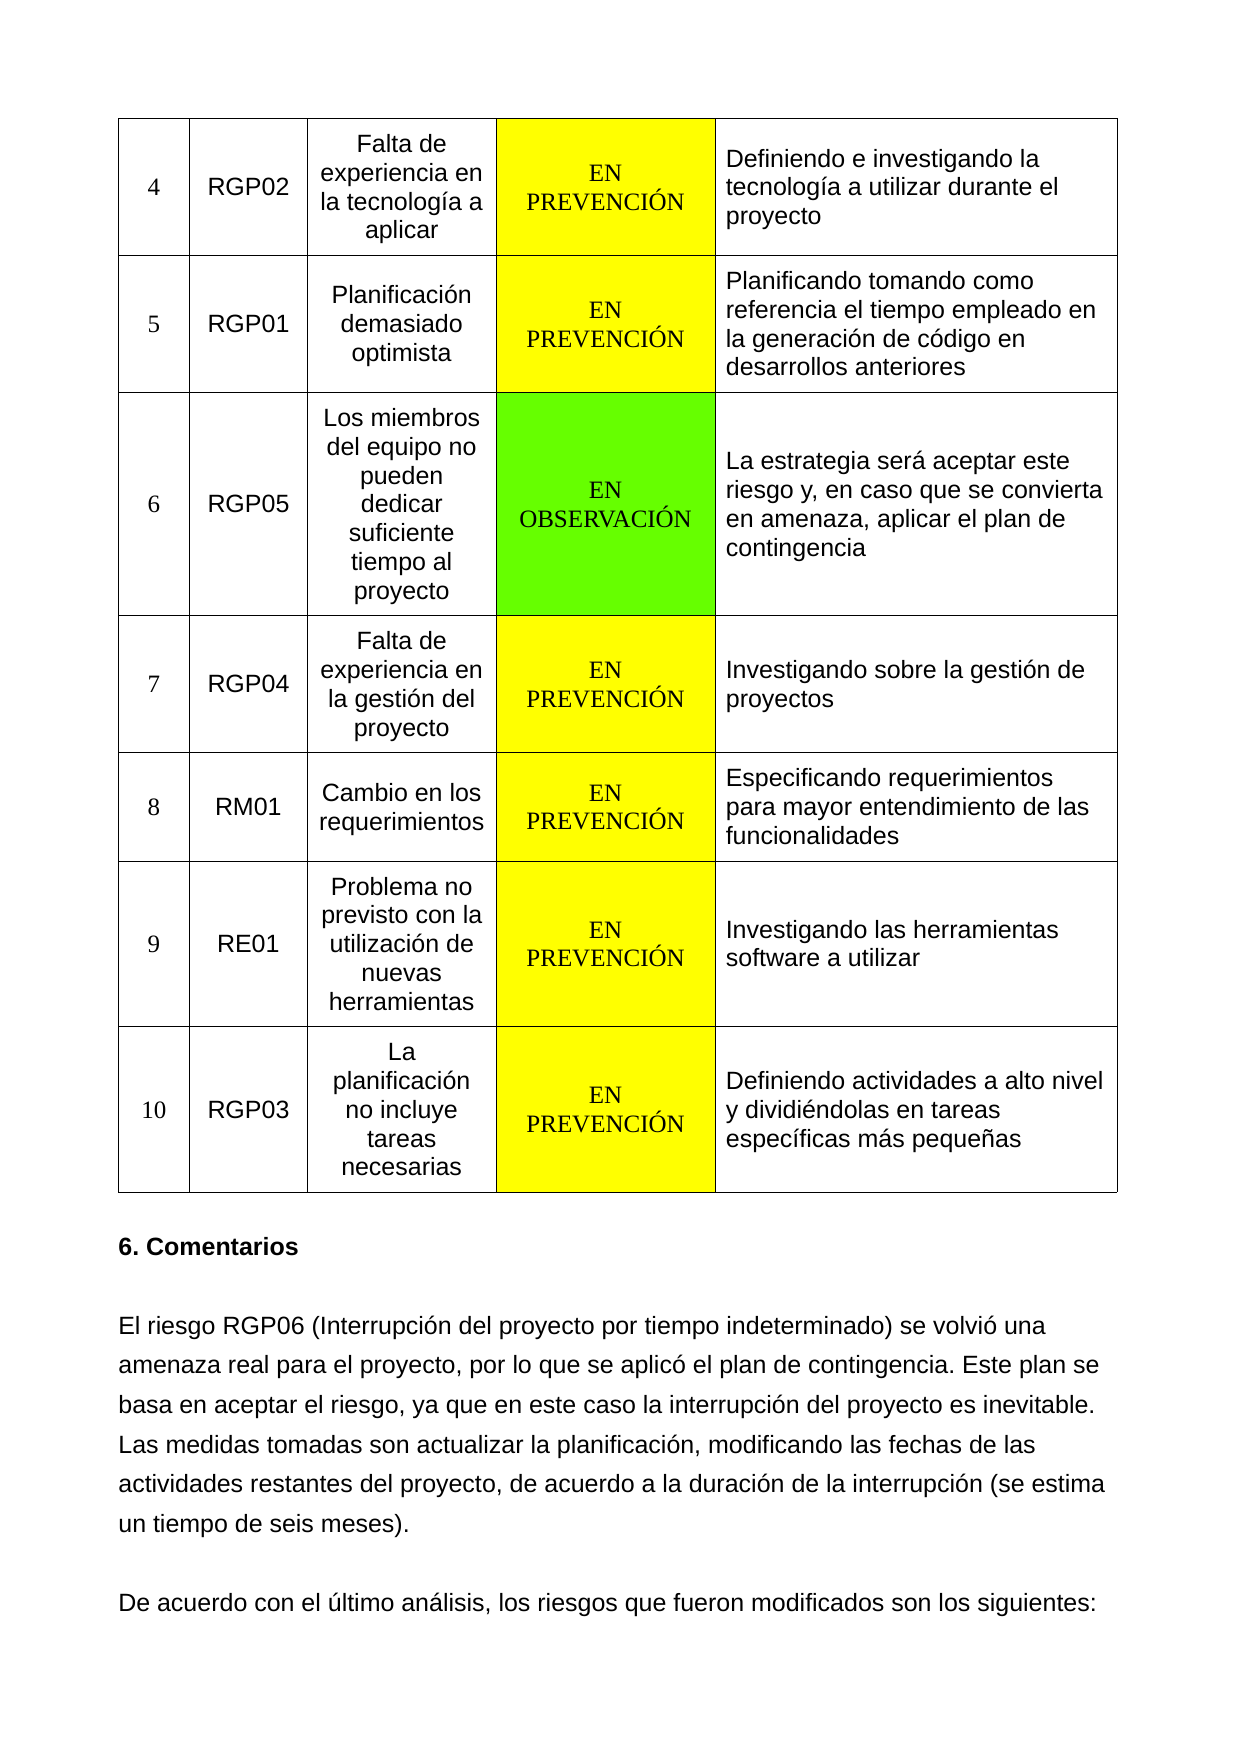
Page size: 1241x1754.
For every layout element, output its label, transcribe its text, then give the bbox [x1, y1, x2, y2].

table_cell Definiendo e investigando la tecnología a utilizar durante el proyecto [716, 119, 1117, 255]
text El riesgo RGP06 (Interrupción del proyecto por tiempo indeterminado) se volvió una amenaza real para el proyecto, por lo que se aplicó el plan de contingencia. Este plan se basa en aceptar el riesgo, ya que en este caso la interrupción del proyecto es inevitable. Las medidas tomadas son actualizar la planificación, modificando las fechas de las actividades restantes del proyecto, de acuerdo a la duración de la interrupción (se estima un tiempo de seis meses). [118, 1311, 1122, 1537]
table_cell RGP04 [190, 616, 307, 752]
table_cell EN PREVENCIÓN [497, 119, 715, 255]
table_cell Planificando tomando como referencia el tiempo empleado en la generación de código en desarrollos anteriores [716, 256, 1117, 392]
table_cell RM01 [190, 753, 307, 861]
table_cell Falta de experiencia en la tecnología a aplicar [308, 119, 496, 255]
table_cell EN PREVENCIÓN [497, 256, 715, 392]
table_cell EN PREVENCIÓN [497, 862, 715, 1026]
table_cell RGP05 [190, 393, 307, 615]
table_cell EN PREVENCIÓN [497, 753, 715, 861]
table_cell RGP01 [190, 256, 307, 392]
table_cell Los miembros del equipo no pueden dedicar suficiente tiempo al proyecto [308, 393, 496, 615]
table_cell EN PREVENCIÓN [497, 1027, 715, 1192]
table_cell Planificación demasiado optimista [308, 256, 496, 392]
text 6. Comentarios [118, 1232, 1122, 1260]
table_cell Investigando las herramientas software a utilizar [716, 862, 1117, 1026]
table_cell 8 [119, 753, 189, 861]
table_cell RGP02 [190, 119, 307, 255]
table_cell RGP03 [190, 1027, 307, 1192]
table_cell Problema no previsto con la utilización de nuevas herramientas [308, 862, 496, 1026]
table_cell 4 [119, 119, 189, 255]
table_cell Definiendo actividades a alto nivel y dividiéndolas en tareas específicas más pequeñas [716, 1027, 1117, 1192]
table_cell Cambio en los requerimientos [308, 753, 496, 861]
text De acuerdo con el último análisis, los riesgos que fueron modificados son los siguientes: [118, 1588, 1122, 1617]
table_cell 5 [119, 256, 189, 392]
table_cell Investigando sobre la gestión de proyectos [716, 616, 1117, 752]
table_cell 10 [119, 1027, 189, 1192]
table_cell EN PREVENCIÓN [497, 616, 715, 752]
table_cell La planificación no incluye tareas necesarias [308, 1027, 496, 1192]
table_cell Falta de experiencia en la gestión del proyecto [308, 616, 496, 752]
table_cell EN OBSERVACIÓN [497, 393, 715, 615]
table_cell 6 [119, 393, 189, 615]
table_cell Especificando requerimientos para mayor entendimiento de las funcionalidades [716, 753, 1117, 861]
table_cell 7 [119, 616, 189, 752]
table_cell RE01 [190, 862, 307, 1026]
table_cell 9 [119, 862, 189, 1026]
table_cell La estrategia será aceptar este riesgo y, en caso que se convierta en amenaza, aplicar el plan de contingencia [716, 393, 1117, 615]
